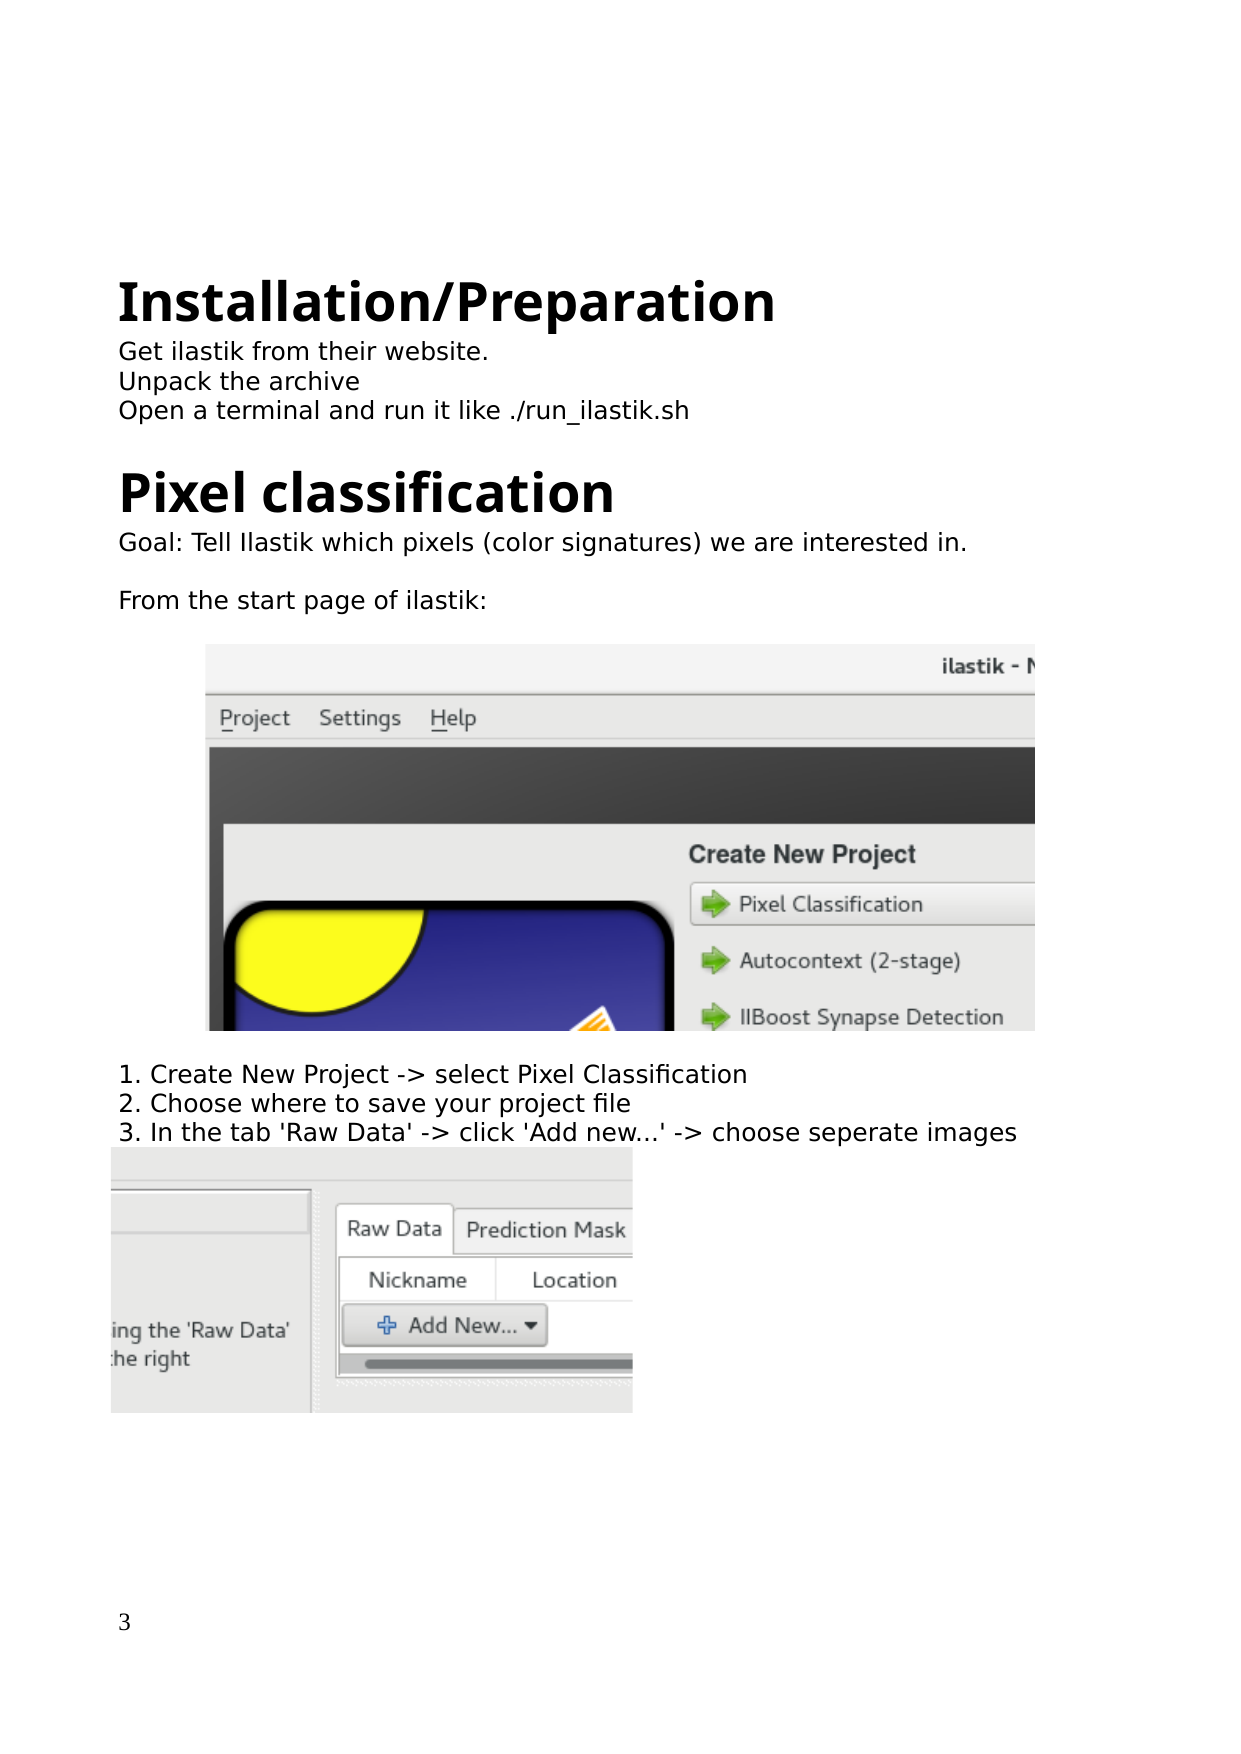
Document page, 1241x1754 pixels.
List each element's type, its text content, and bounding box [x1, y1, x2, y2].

picture [110, 1147, 633, 1413]
text Goal: Tell Ilastik which pixels (color signatures) we are interested in. [118, 528, 1122, 557]
text Get ilastik from their website. [118, 338, 1122, 367]
text 2. Choose where to save your project file [118, 1089, 1122, 1118]
text Unpack the archive [118, 367, 1122, 396]
text 3. In the tab 'Raw Data' -> click 'Add new...' -> choose seperate images [118, 1118, 1122, 1147]
picture [205, 644, 1035, 1031]
text Pixel classification [118, 454, 1122, 528]
text Open a terminal and run it like ./run_ilastik.sh [118, 396, 1122, 425]
text From the start page of ilastik: [118, 586, 1122, 616]
text Installation/Preparation [118, 264, 1122, 338]
text 1. Create New Project -> select Pixel Classification [118, 1060, 1122, 1089]
